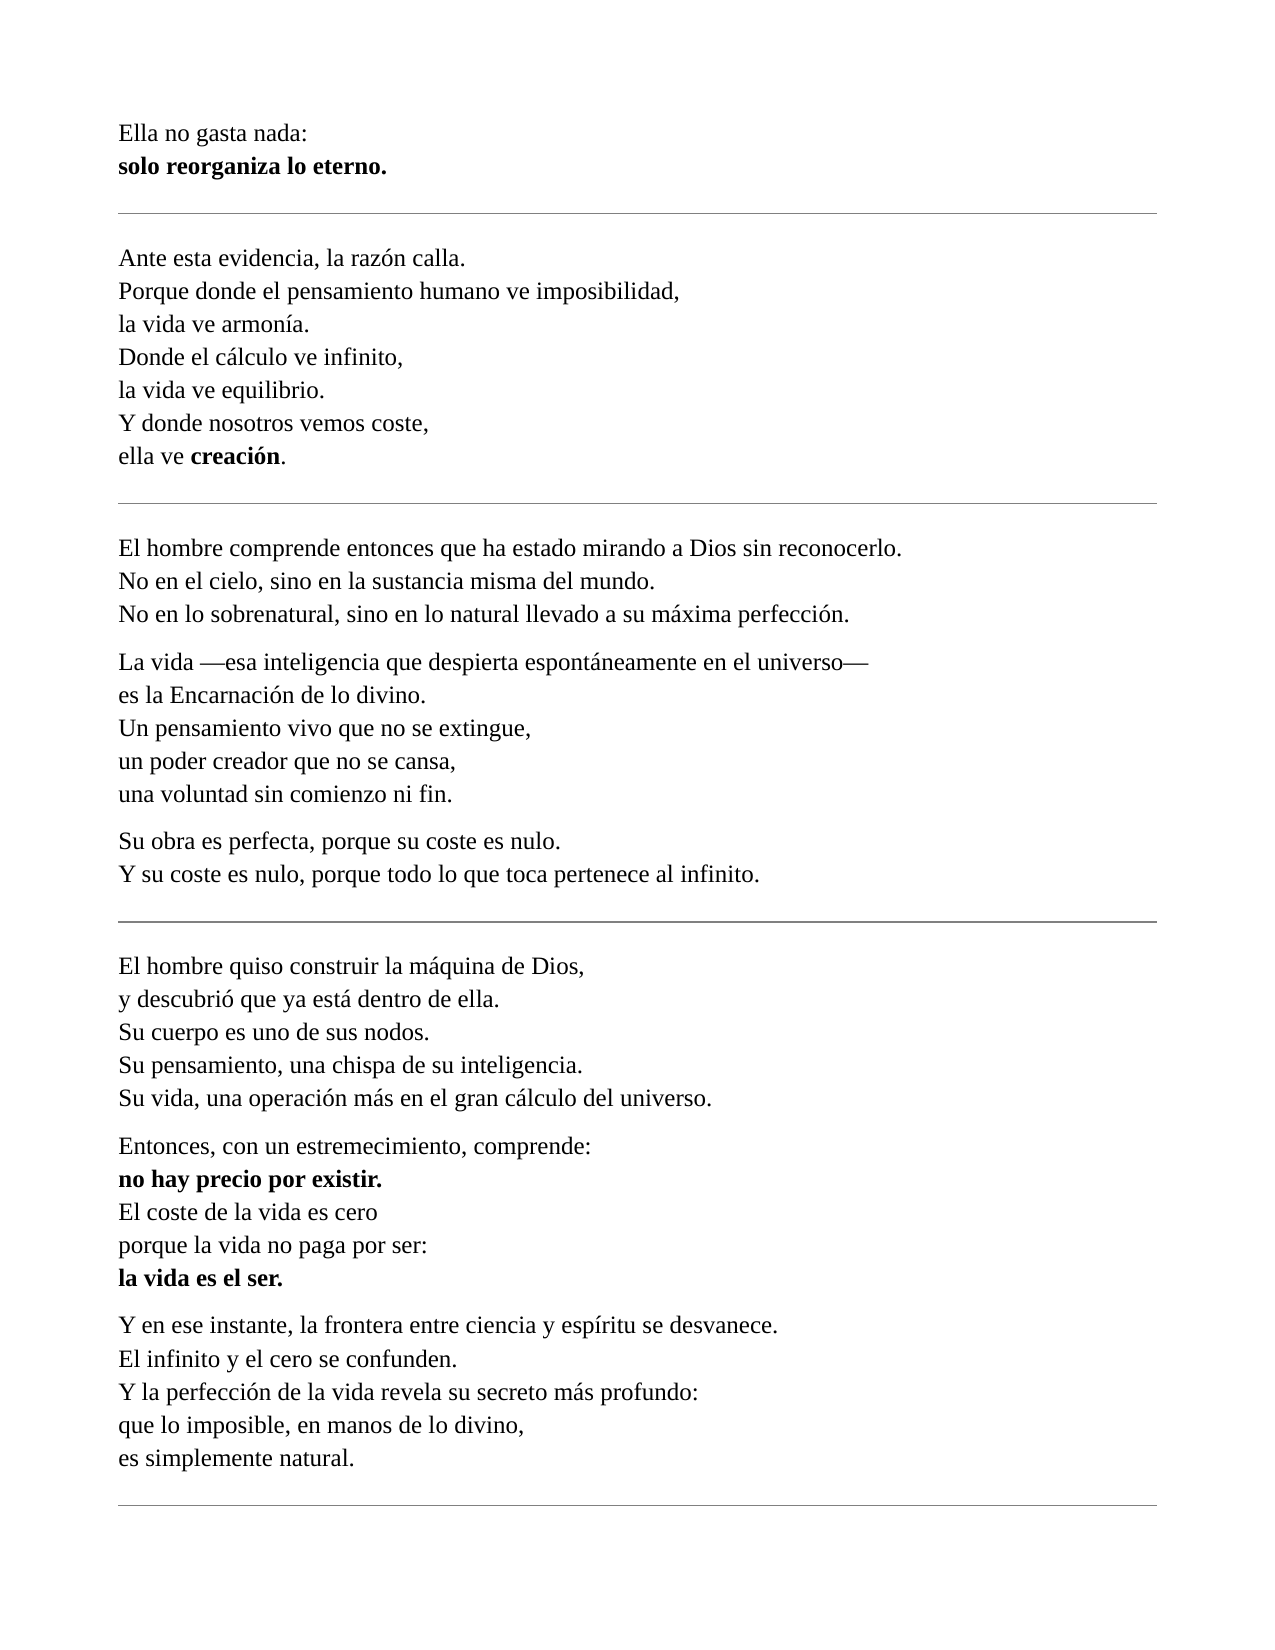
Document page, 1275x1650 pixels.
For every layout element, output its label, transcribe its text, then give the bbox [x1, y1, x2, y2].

text Su obra es perfecta, porque su coste es nulo. Y su coste es nulo, porque todo lo que toca pertenece al infinito. [118, 826, 1157, 888]
text El hombre quiso construir la máquina de Dios, y descubrió que ya está dentro de ella. Su cuerpo es uno de sus nodos. Su pensamiento, una chispa de su inteligencia. Su vida, una operación más en el gran cálculo del universo. [118, 951, 1157, 1112]
text Entonces, con un estremecimiento, comprende: no hay precio por existir. El coste de la vida es cero porque la vida no paga por ser: la vida es el ser. [118, 1131, 1157, 1292]
text Ella no gasta nada: solo reorganiza lo eterno. [118, 118, 1157, 180]
text Y en ese instante, la frontera entre ciencia y espíritu se desvanece. El infinito y el cero se confunden. Y la perfección de la vida revela su secreto más profundo: que lo imposible, en manos de lo divino, es simplemente natural. [118, 1311, 1157, 1471]
text La vida —esa inteligencia que despierta espontáneamente en el universo— es la Encarnación de lo divino. Un pensamiento vivo que no se extingue, un poder creador que no se cansa, una voluntad sin comienzo ni fin. [118, 647, 1157, 807]
text El hombre comprende entonces que ha estado mirando a Dios sin reconocerlo. No en el cielo, sino en la sustancia misma del mundo. No en lo sobrenatural, sino en lo natural llevado a su máxima perfección. [118, 533, 1157, 628]
text Ante esta evidencia, la razón calla. Porque donde el pensamiento humano ve imposibilidad, la vida ve armonía. Donde el cálculo ve infinito, la vida ve equilibrio. Y donde nosotros vemos coste, ella ve creación. [118, 243, 1157, 470]
